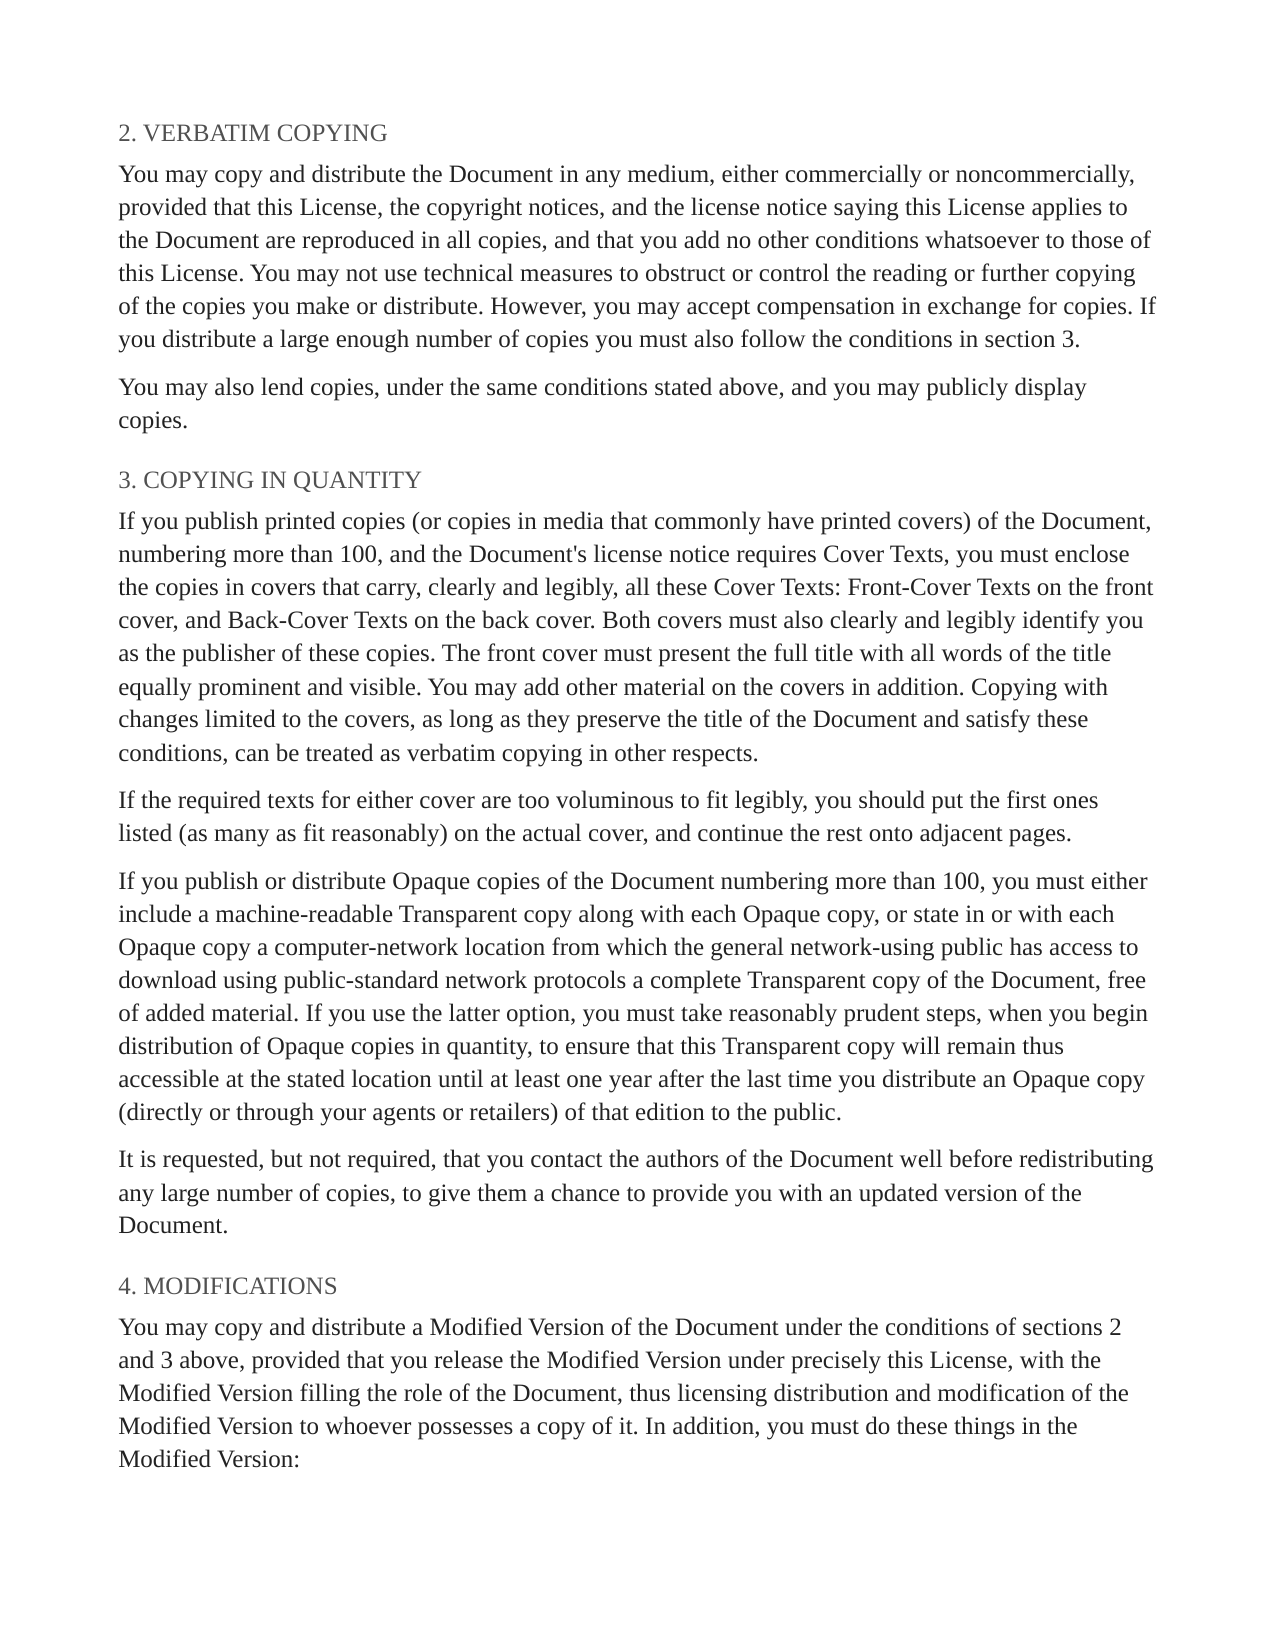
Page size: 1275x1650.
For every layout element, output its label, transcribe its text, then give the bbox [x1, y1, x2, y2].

text If you publish printed copies (or copies in media that commonly have printed covers) of the Document, numbering more than 100, and the Document's license notice requires Cover Texts, you must enclose the copies in covers that carry, clearly and legibly, all these Cover Texts: Front-Cover Texts on the front cover, and Back-Cover Texts on the back cover. Both covers must also clearly and legibly identify you as the publisher of these copies. The front cover must present the full title with all words of the title equally prominent and visible. You may add other material on the covers in addition. Copying with changes limited to the covers, as long as they preserve the title of the Document and satisfy these conditions, can be treated as verbatim copying in other respects. [118, 506, 1157, 766]
text You may also lend copies, under the same conditions stated above, and you may publicly display copies. [118, 372, 1157, 434]
text If the required texts for either cover are too voluminous to fit legibly, you should put the first ones listed (as many as fit reasonably) on the actual cover, and continue the rest onto adjacent pages. [118, 785, 1157, 847]
text If you publish or distribute Opaque copies of the Document numbering more than 100, you must either include a machine-readable Transparent copy along with each Opaque copy, or state in or with each Opaque copy a computer-network location from which the general network-using public has access to download using public-standard network protocols a complete Transparent copy of the Document, free of added material. If you use the latter option, you must take reasonably prudent steps, when you begin distribution of Opaque copies in quantity, to ensure that this Transparent copy will remain thus accessible at the stated location until at least one year after the last time you distribute an Opaque copy (directly or through your agents or retailers) of that edition to the public. [118, 866, 1157, 1126]
subtitle 3. COPYING IN QUANTITY [118, 465, 1157, 494]
subtitle 2. VERBATIM COPYING [118, 118, 1157, 147]
text You may copy and distribute the Document in any medium, either commercially or noncommercially, provided that this License, the copyright notices, and the license notice saying this License applies to the Document are reproduced in all copies, and that you add no other conditions whatsoever to those of this License. You may not use technical measures to obstruct or control the reading or further copying of the copies you make or distribute. However, you may accept compensation in exchange for copies. If you distribute a large enough number of copies you must also follow the conditions in section 3. [118, 159, 1157, 353]
text You may copy and distribute a Modified Version of the Document under the conditions of sections 2 and 3 above, provided that you release the Modified Version under precisely this License, with the Modified Version filling the role of the Document, thus licensing distribution and modification of the Modified Version to whoever possesses a copy of it. In addition, you must do these things in the Modified Version: [118, 1312, 1157, 1473]
subtitle 4. MODIFICATIONS [118, 1271, 1157, 1299]
text It is requested, but not required, that you contact the authors of the Document well before redistributing any large number of copies, to give them a chance to provide you with an updated version of the Document. [118, 1144, 1157, 1239]
